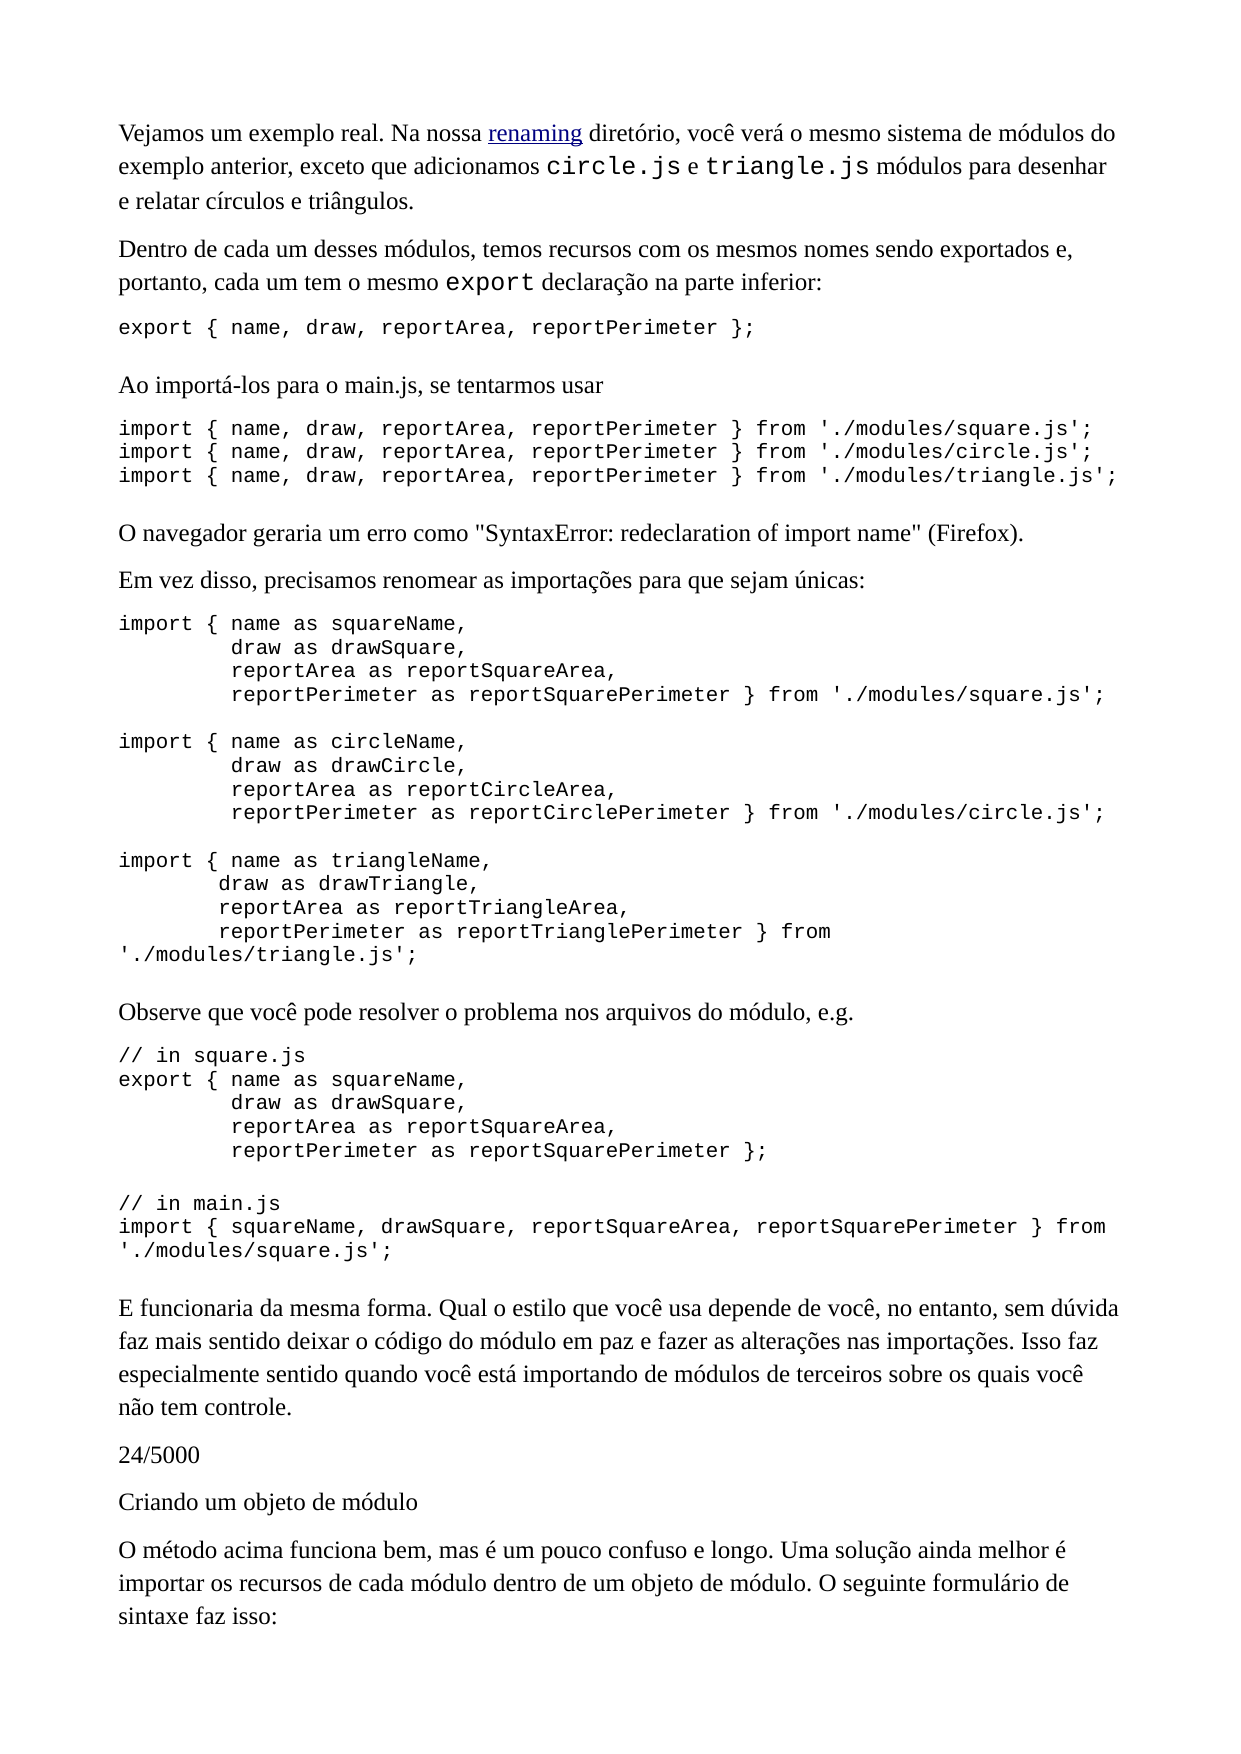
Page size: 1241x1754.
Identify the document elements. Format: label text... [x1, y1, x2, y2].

text Em vez disso, precisamos renomear as importações para que sejam únicas: [118, 566, 1122, 594]
text Dentro de cada um desses módulos, temos recursos com os mesmos nomes sendo exportados e, portanto, cada um tem o mesmo export declaração na parte inferior: [118, 234, 1122, 298]
text O método acima funciona bem, mas é um pouco confuso e longo. Uma solução ainda melhor é importar os recursos de cada módulo dentro de um objeto de módulo. O seguinte formulário de sintaxe faz isso: [118, 1535, 1122, 1630]
text import { name as triangleName, [118, 850, 1122, 873]
text import { name as circleName, [118, 731, 1122, 755]
text export { name, draw, reportArea, reportPerimeter }; [118, 317, 1122, 341]
text import { squareName, drawSquare, reportSquareArea, reportSquarePerimeter } from './modules/square.js'; [118, 1216, 1122, 1264]
text O navegador geraria um erro como "SyntaxError: redeclaration of import name" (Firefox). [118, 518, 1122, 547]
text reportPerimeter as reportSquarePerimeter }; [118, 1139, 1122, 1163]
text draw as drawCircle, [118, 755, 1122, 779]
text draw as drawTriangle, [118, 873, 1122, 897]
text E funcionaria da mesma forma. Qual o estilo que você usa depende de você, no entanto, sem dúvida faz mais sentido deixar o código do módulo em paz e fazer as alterações nas importações. Isso faz especialmente sentido quando você está importando de módulos de terceiros sobre os quais você não tem controle. [118, 1293, 1122, 1421]
text import { name, draw, reportArea, reportPerimeter } from './modules/square.js'; [118, 418, 1122, 441]
text // in main.js [118, 1193, 1122, 1216]
text export { name as squareName, [118, 1069, 1122, 1092]
text import { name, draw, reportArea, reportPerimeter } from './modules/circle.js'; [118, 441, 1122, 465]
text reportArea as reportCircleArea, [118, 779, 1122, 802]
text reportArea as reportTriangleArea, [118, 897, 1122, 921]
text reportPerimeter as reportTrianglePerimeter } from './modules/triangle.js'; [118, 921, 1122, 968]
text Criando um objeto de módulo [118, 1487, 1122, 1516]
text 24/5000 [118, 1440, 1122, 1468]
text draw as drawSquare, [118, 637, 1122, 661]
text reportPerimeter as reportCirclePerimeter } from './modules/circle.js'; [118, 802, 1122, 826]
text Ao importá-los para o main.js, se tentarmos usar [118, 370, 1122, 399]
text reportArea as reportSquareArea, [118, 661, 1122, 684]
text Vejamos um exemplo real. Na nossa renaming diretório, você verá o mesmo sistema de módulos do exemplo anterior, exceto que adicionamos circle.js e triangle.js módulos para desenhar e relatar círculos e triângulos. [118, 118, 1122, 215]
text import { name, draw, reportArea, reportPerimeter } from './modules/triangle.js'; [118, 465, 1122, 488]
text import { name as squareName, [118, 613, 1122, 637]
text reportPerimeter as reportSquarePerimeter } from './modules/square.js'; [118, 684, 1122, 708]
text draw as drawSquare, [118, 1092, 1122, 1116]
text Observe que você pode resolver o problema nos arquivos do módulo, e.g. [118, 997, 1122, 1026]
text reportArea as reportSquareArea, [118, 1116, 1122, 1139]
text // in square.js [118, 1045, 1122, 1069]
